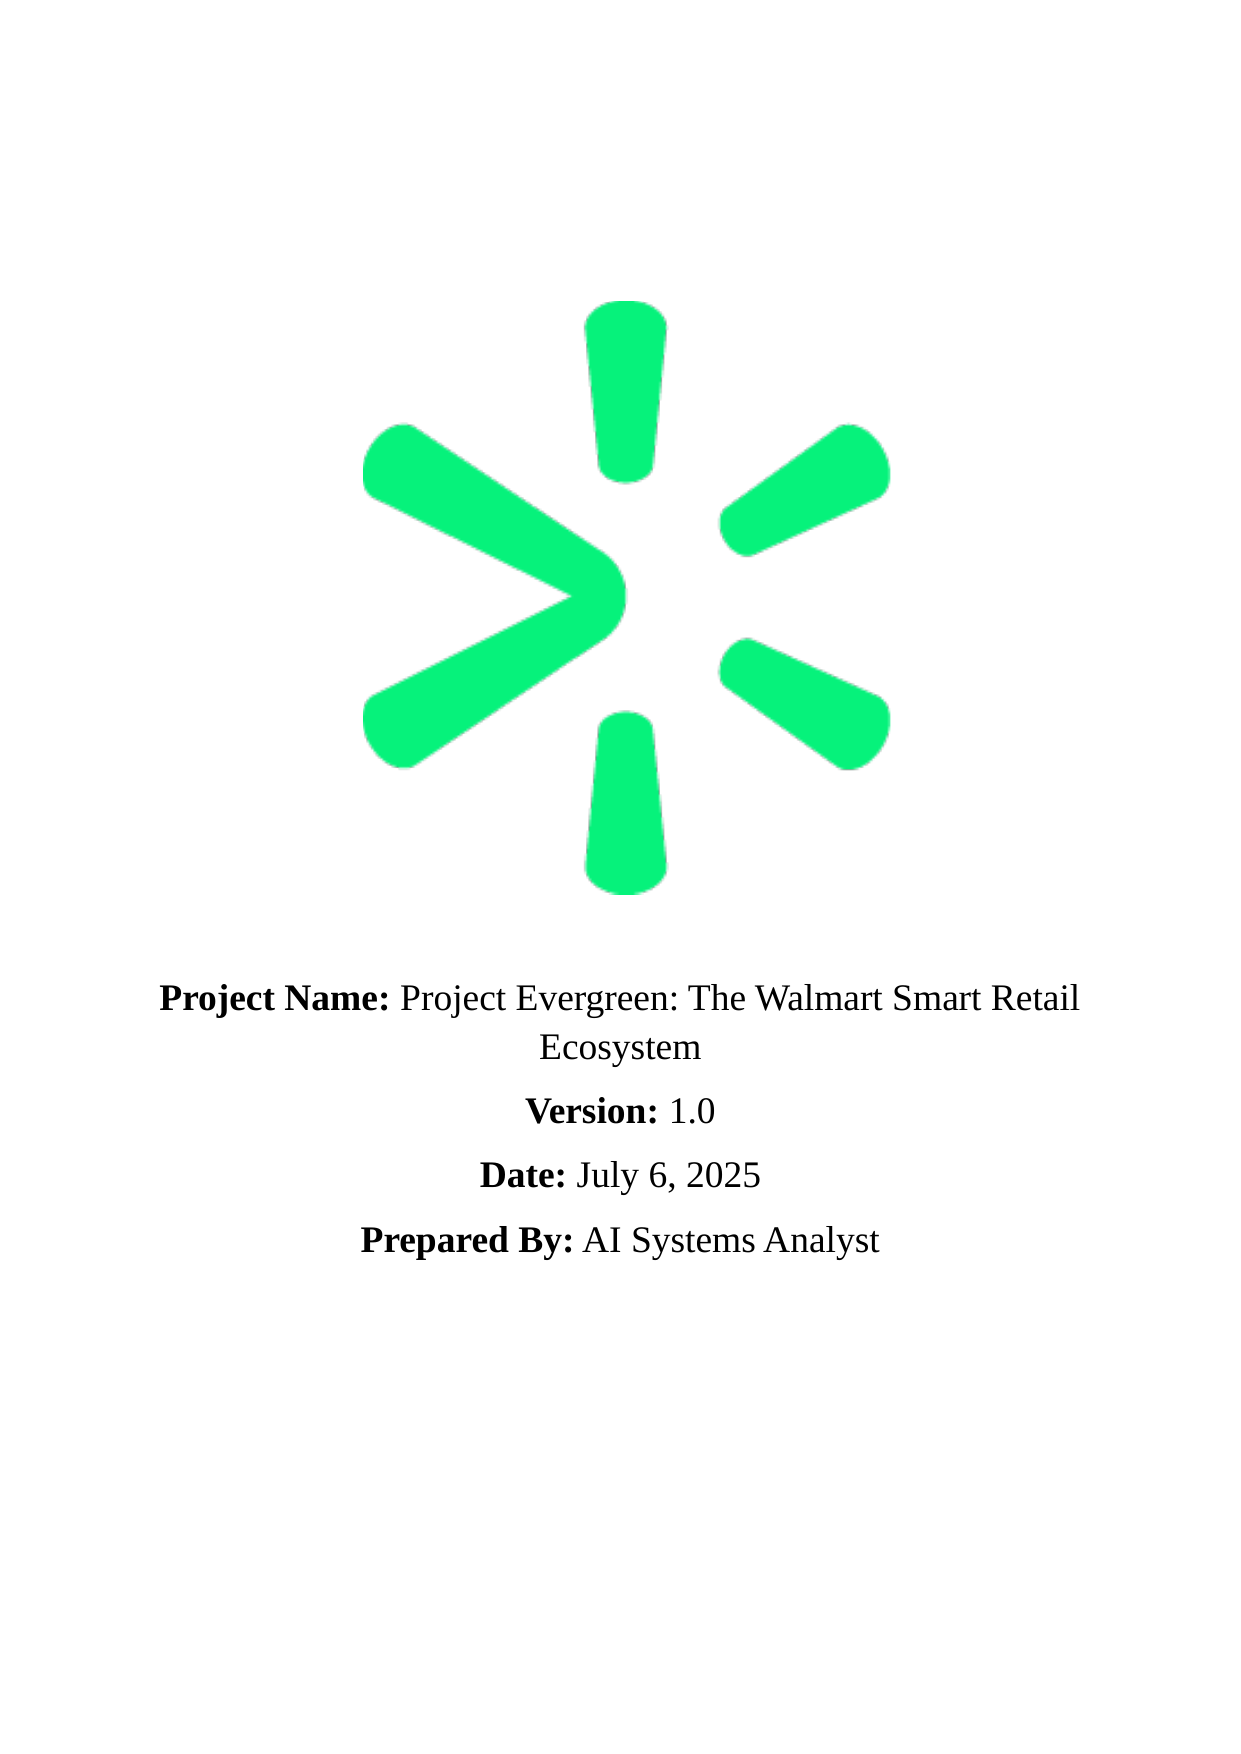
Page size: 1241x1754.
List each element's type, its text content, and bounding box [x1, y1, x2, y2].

text Project Name: Project Evergreen: The Walmart Smart Retail Ecosystem [118, 975, 1122, 1068]
text Prepared By: AI Systems Analyst [118, 1217, 1122, 1260]
text Date: July 6, 2025 [118, 1153, 1122, 1196]
text Version: 1.0 [118, 1089, 1122, 1132]
picture [363, 301, 891, 895]
